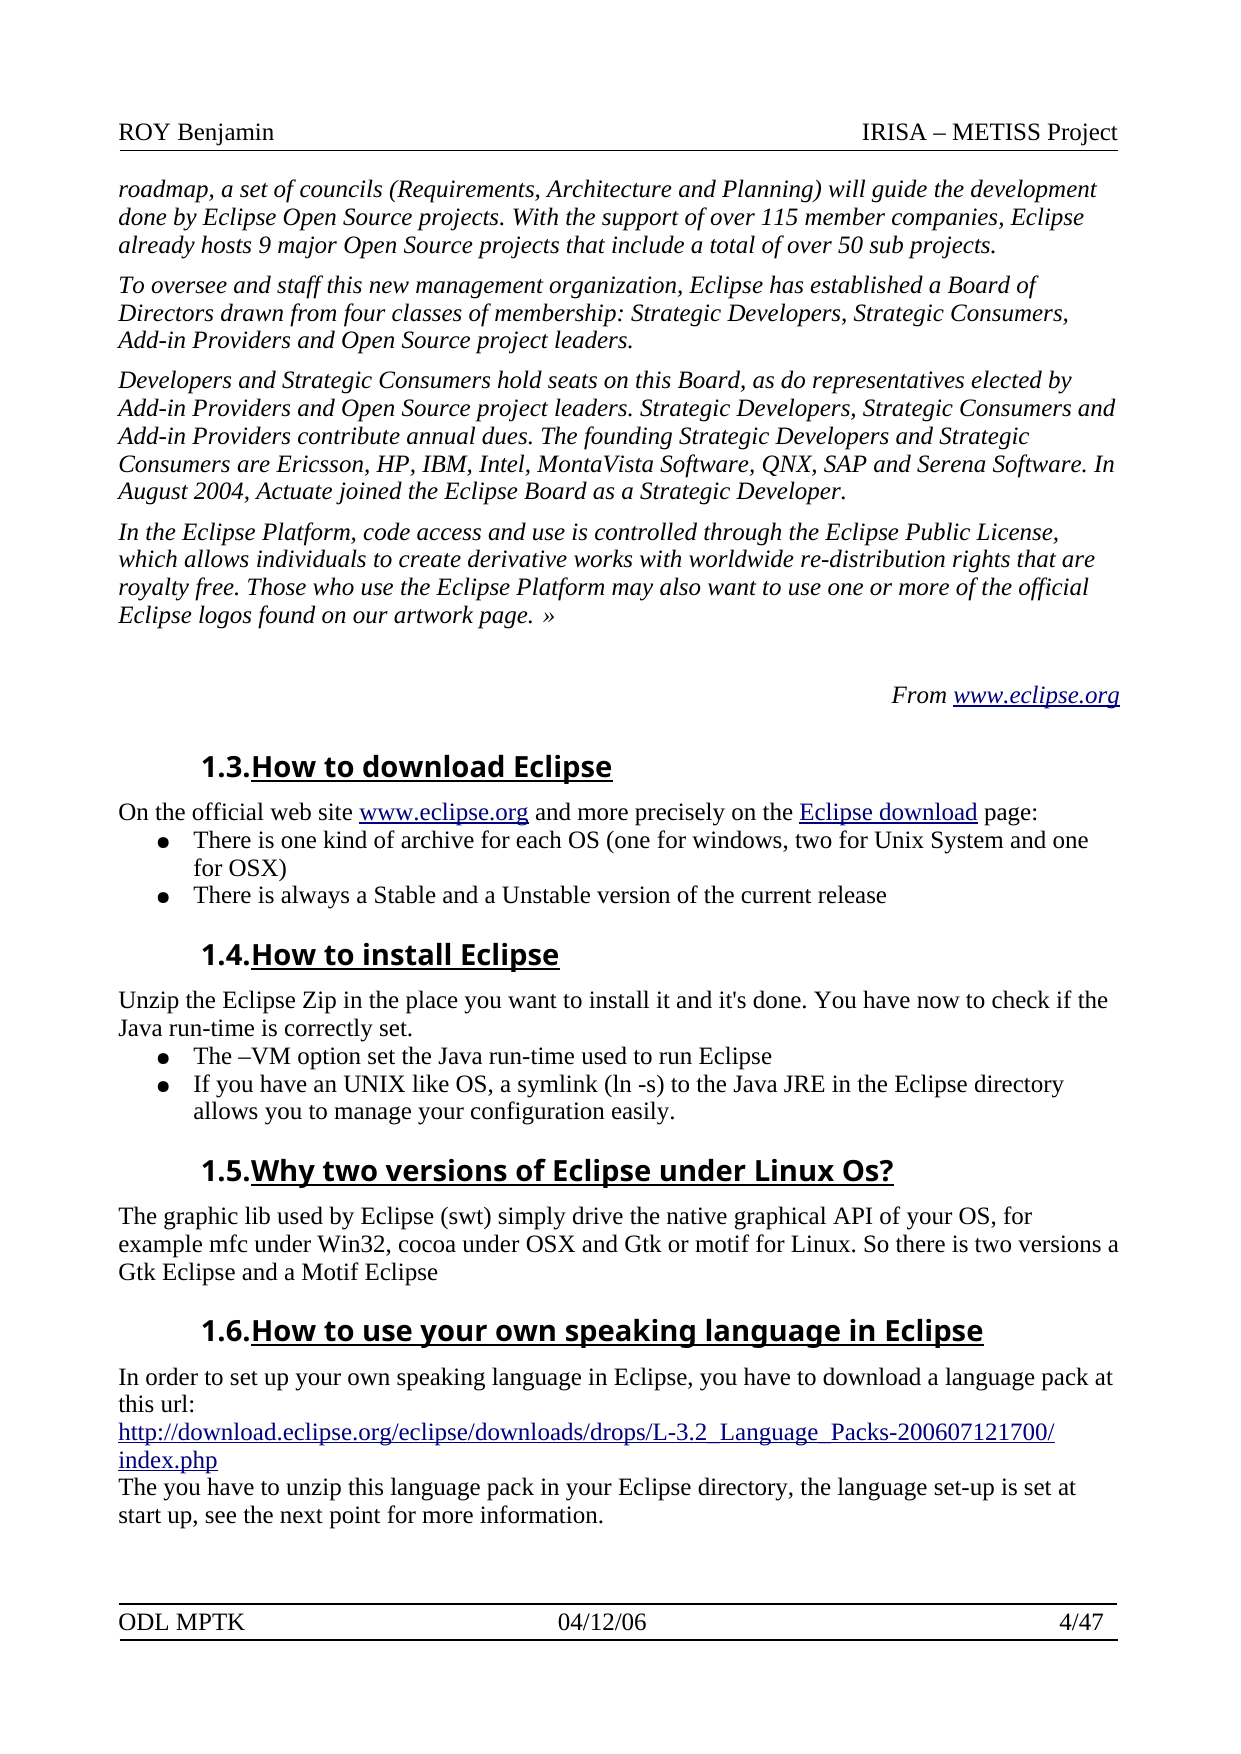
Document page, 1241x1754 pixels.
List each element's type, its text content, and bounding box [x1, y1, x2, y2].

list There is one kind of archive for each OS (one for windows, two for Unix System and one for OSX) [156, 826, 1122, 882]
list If you have an UNIX like OS, a symlink (ln -s) to the Java JRE in the Eclipse directory allows you to manage your configuration easily. [156, 1070, 1122, 1125]
text To oversee and staff this new management organization, Eclipse has established a Board of Directors drawn from four classes of membership: Strategic Developers, Strategic Consumers, Add-in Providers and Open Source project leaders. [118, 271, 1122, 354]
list The –VM option set the Java run-time used to run Eclipse [156, 1042, 1122, 1070]
text The graphic lib used by Eclipse (swt) simply drive the native graphical API of your OS, for example mfc under Win32, cocoa under OSX and Gtk or motif for Linux. So there is two versions a Gtk Eclipse and a Motif Eclipse [118, 1202, 1122, 1285]
subtitle How to use your own speaking language in Eclipse [193, 1310, 1122, 1350]
text In order to set up your own speaking language in Eclipse, you have to download a language pack at this url: [118, 1363, 1122, 1418]
subtitle How to install Eclipse [193, 934, 1122, 974]
subtitle How to download Eclipse [193, 746, 1122, 786]
text From www.eclipse.org [118, 681, 1122, 709]
text Unzip the Eclipse Zip in the place you want to install it and it's done. You have now to check if the Java run-time is correctly set. [118, 987, 1122, 1042]
text In the Eclipse Platform, code access and use is controlled through the Eclipse Public License, which allows individuals to create derivative works with worldwide re-distribution rights that are royalty free. Those who use the Eclipse Platform may also want to use one or more of the official Eclipse logos found on our artwork page. » [118, 518, 1122, 628]
text http://download.eclipse.org/eclipse/downloads/drops/L-3.2_Language_Packs-200607121700/index.php [118, 1418, 1122, 1473]
text Developers and Strategic Consumers hold seats on this Board, as do representatives elected by Add-in Providers and Open Source project leaders. Strategic Developers, Strategic Consumers and Add-in Providers contribute annual dues. The founding Strategic Developers and Strategic Consumers are Ericsson, HP, IBM, Intel, MontaVista Software, QNX, SAP and Serena Software. In August 2004, Actuate joined the Eclipse Board as a Strategic Developer. [118, 367, 1122, 505]
text roadmap, a set of councils (Requirements, Architecture and Planning) will guide the development done by Eclipse Open Source projects. With the support of over 115 member companies, Eclipse already hosts 9 major Open Source projects that include a total of over 50 sub projects. [118, 175, 1122, 258]
subtitle Why two versions of Eclipse under Linux Os? [193, 1150, 1122, 1190]
text On the official web site www.eclipse.org and more precisely on the Eclipse download page: [118, 798, 1122, 826]
text The you have to unzip this language pack in your Eclipse directory, the language set-up is set at start up, see the next point for more information. [118, 1473, 1122, 1529]
list There is always a Stable and a Unstable version of the current release [156, 882, 1122, 909]
